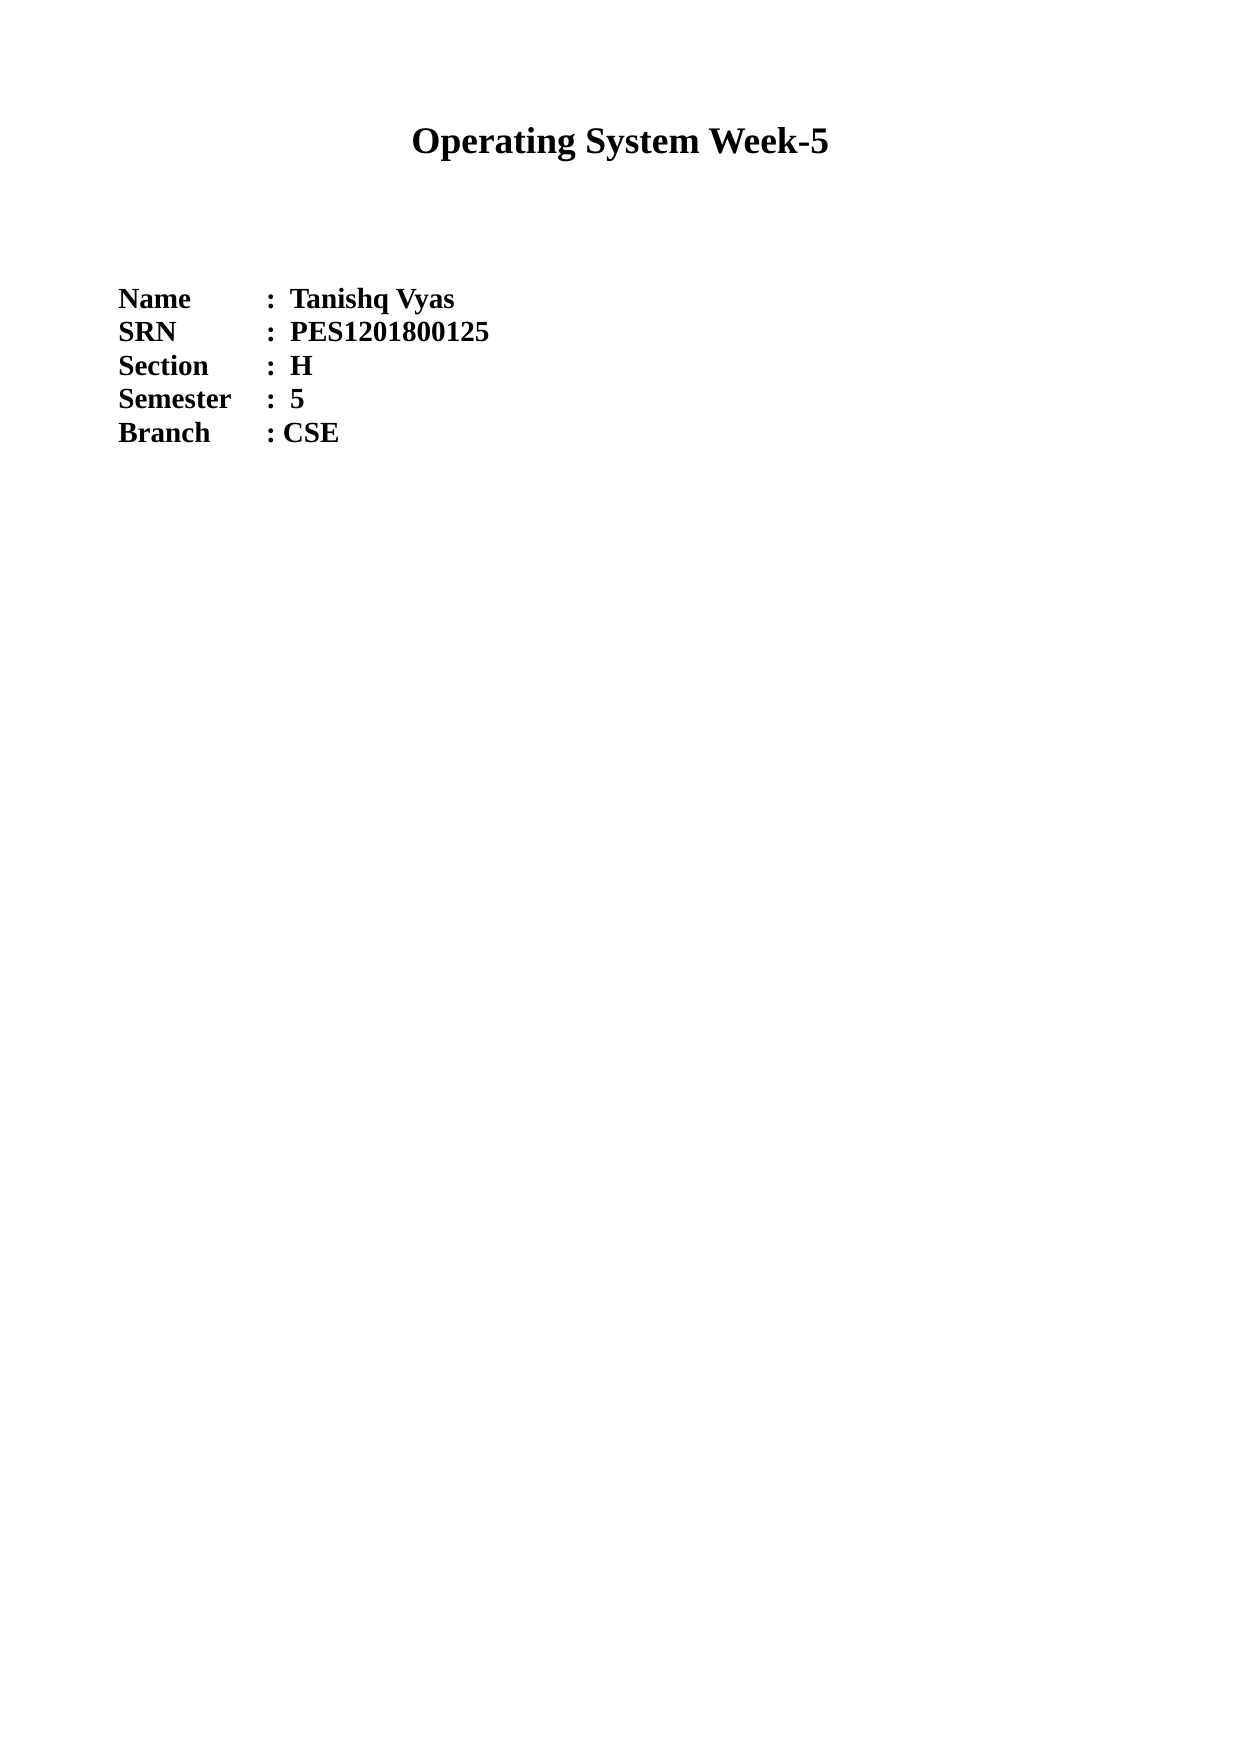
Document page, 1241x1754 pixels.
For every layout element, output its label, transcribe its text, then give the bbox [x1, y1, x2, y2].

text Section : H [118, 348, 1122, 382]
text Branch : CSE [118, 415, 1122, 449]
text Name : Tanishq Vyas [118, 281, 1122, 314]
text Operating System Week-5 [118, 118, 1122, 161]
text SRN : PES1201800125 [118, 314, 1122, 348]
text Semester : 5 [118, 382, 1122, 415]
